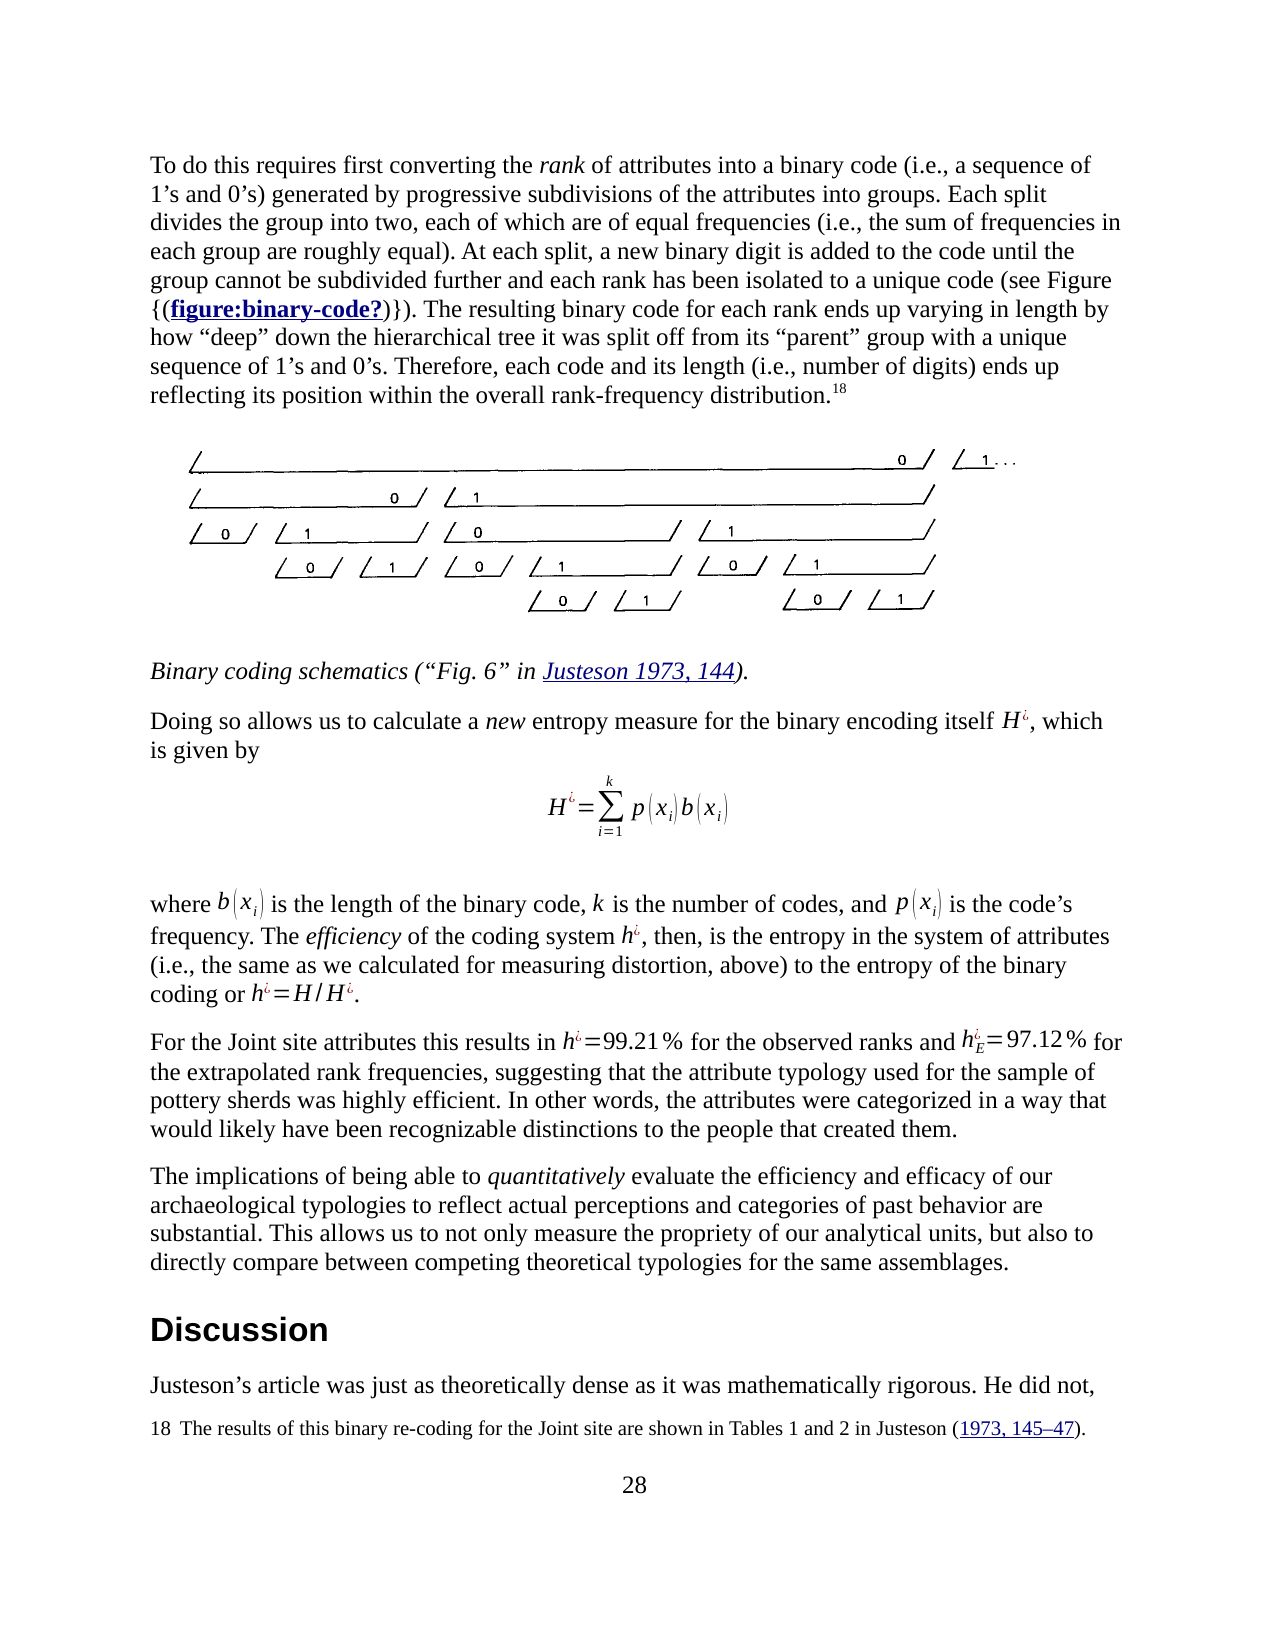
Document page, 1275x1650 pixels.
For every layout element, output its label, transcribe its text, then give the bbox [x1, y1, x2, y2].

text The results of this binary re-coding for the Joint site are shown in Tables 1 and 2 in Justeson (1973, 145–47). [150, 1416, 1125, 1440]
subtitle Discussion [150, 1310, 1125, 1348]
text For the Joint site attributes this results in for the observed ranks and for the extrapolated rank frequencies, suggesting that the attribute typology used for the sample of pottery sherds was highly efficient. In other words, the attributes were categorized in a way that would likely have been recognizable distinctions to the people that created them. [150, 1025, 1125, 1143]
picture [150, 417, 1053, 644]
text To do this requires first converting the rank of attributes into a binary code (i.e., a sequence of 1’s and 0’s) generated by progressive subdivisions of the attributes into groups. Each split divides the group into two, each of which are of equal frequencies (i.e., the sum of frequencies in each group are roughly equal). At each split, a new binary digit is added to the code until the group cannot be subdivided further and each rank has been isolated to a unique code (see Figure {(figure:binary-code?)}). The resulting binary code for each rank ends up varying in length by how “deep” down the hierarchical tree it was split off from its “parent” group with a unique sequence of 1’s and 0’s. Therefore, each code and its length (i.e., number of digits) ends up reflecting its position within the overall rank-frequency distribution. [150, 150, 1125, 409]
text Binary coding schematics (“Fig. 6” in Justeson 1973, 144). [150, 656, 1125, 685]
text where is the length of the binary code, is the number of codes, and is the code’s frequency. The efficiency of the coding system , then, is the entropy in the system of attributes (i.e., the same as we calculated for measuring distortion, above) to the entropy of the binary coding or . [150, 887, 1125, 1007]
text Justeson’s article was just as theoretically dense as it was mathematically rigorous. He did not, [150, 1370, 1125, 1399]
text The implications of being able to quantitatively evaluate the efficiency and efficacy of our archaeological typologies to reflect actual perceptions and categories of past behavior are substantial. This allows us to not only measure the propriety of our analytical units, but also to directly compare between competing theoretical typologies for the same assemblages. [150, 1161, 1125, 1276]
text Doing so allows us to calculate a new entropy measure for the binary encoding itself , which is given by [150, 706, 1125, 764]
